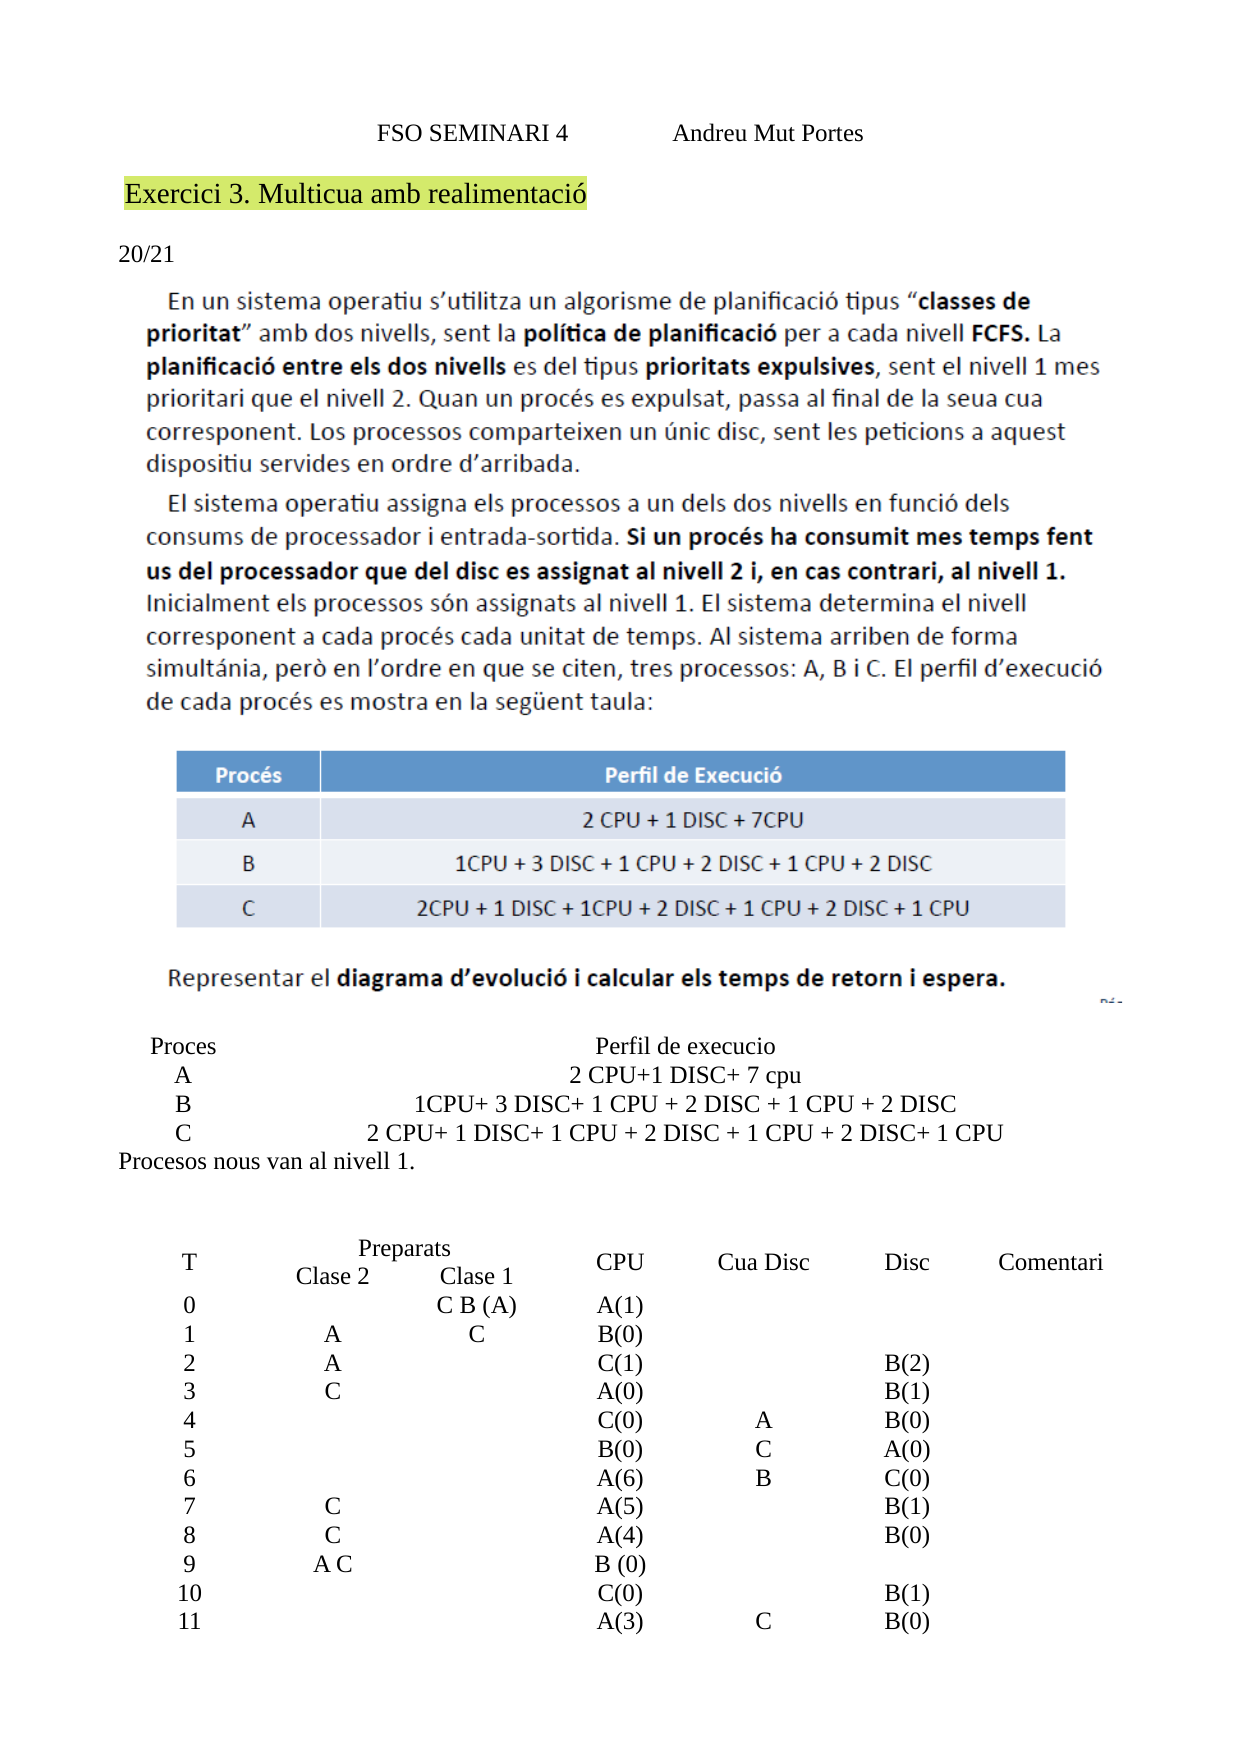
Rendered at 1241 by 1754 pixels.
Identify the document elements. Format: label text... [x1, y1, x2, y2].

table_cell [979, 1348, 1123, 1376]
table_cell 10 [118, 1578, 260, 1606]
table_cell A(3) [548, 1606, 692, 1635]
table_cell B (0) [548, 1549, 692, 1578]
table_cell [405, 1549, 548, 1578]
table_cell C(0) [548, 1405, 692, 1434]
table_cell [692, 1290, 835, 1319]
table_cell C B (A) [405, 1290, 548, 1319]
table_cell C [692, 1606, 835, 1635]
table_cell [979, 1405, 1123, 1434]
table_cell B(0) [548, 1319, 692, 1348]
table_cell C [692, 1434, 835, 1463]
table_cell [979, 1463, 1123, 1491]
table_cell A(4) [548, 1520, 692, 1549]
table_cell C(1) [548, 1348, 692, 1376]
table_cell [405, 1376, 548, 1405]
table_cell [979, 1290, 1123, 1319]
table_cell [979, 1376, 1123, 1405]
table_cell [979, 1578, 1123, 1606]
table_cell [260, 1290, 405, 1319]
table_cell Clase 2 [260, 1261, 405, 1290]
table_cell [405, 1491, 548, 1520]
table_cell A [118, 1060, 248, 1089]
table_cell C [260, 1491, 405, 1520]
picture [118, 285, 1123, 1003]
table_cell A(6) [548, 1463, 692, 1491]
table_header Disc [835, 1233, 979, 1290]
table_header Perfil de execucio [248, 1031, 1123, 1060]
table_cell 2 CPU+1 DISC+ 7 cpu [248, 1060, 1123, 1089]
table_cell [405, 1405, 548, 1434]
table_cell C [260, 1376, 405, 1405]
table_cell 5 [118, 1434, 260, 1463]
table_cell [692, 1348, 835, 1376]
table_cell [835, 1549, 979, 1578]
table_cell 2 [118, 1348, 260, 1376]
table_cell B(1) [835, 1578, 979, 1606]
table_cell 3 [118, 1376, 260, 1405]
table_cell 9 [118, 1549, 260, 1578]
table_cell B [118, 1089, 248, 1118]
table_cell [260, 1463, 405, 1491]
table_header Cua Disc [692, 1233, 835, 1290]
table_cell [692, 1520, 835, 1549]
table_cell [405, 1348, 548, 1376]
table_cell [260, 1434, 405, 1463]
table_cell [692, 1376, 835, 1405]
table_cell B [692, 1463, 835, 1491]
table_header T [118, 1233, 260, 1290]
table_cell [405, 1434, 548, 1463]
table_cell A(0) [548, 1376, 692, 1405]
table_cell 2 CPU+ 1 DISC+ 1 CPU + 2 DISC + 1 CPU + 2 DISC+ 1 CPU [248, 1118, 1123, 1146]
table_cell C(0) [548, 1578, 692, 1606]
table_cell B(0) [548, 1434, 692, 1463]
table_cell [835, 1319, 979, 1348]
table_cell A [260, 1348, 405, 1376]
table_cell [692, 1549, 835, 1578]
table_cell 6 [118, 1463, 260, 1491]
table_cell [979, 1319, 1123, 1348]
table_cell [405, 1578, 548, 1606]
table_cell [692, 1319, 835, 1348]
table_cell [405, 1606, 548, 1635]
table_cell A(5) [548, 1491, 692, 1520]
table_cell 11 [118, 1606, 260, 1635]
text 20/21 [118, 239, 1122, 267]
table_header CPU [548, 1233, 692, 1290]
table_header Preparats [260, 1233, 548, 1261]
table_cell A(1) [548, 1290, 692, 1319]
table_header Comentari [979, 1233, 1123, 1290]
table_cell B(1) [835, 1376, 979, 1405]
table_cell A [692, 1405, 835, 1434]
table_cell 0 [118, 1290, 260, 1319]
table_cell [692, 1491, 835, 1520]
table_cell [405, 1463, 548, 1491]
table_cell [835, 1290, 979, 1319]
table_cell C(0) [835, 1463, 979, 1491]
table_cell B(0) [835, 1520, 979, 1549]
table_cell A C [260, 1549, 405, 1578]
table_cell A [260, 1319, 405, 1348]
table_cell [405, 1520, 548, 1549]
table_cell B(1) [835, 1491, 979, 1520]
table_cell C [118, 1118, 248, 1146]
table_cell B(0) [835, 1606, 979, 1635]
table_cell [979, 1606, 1123, 1635]
table_cell 8 [118, 1520, 260, 1549]
table_cell [979, 1549, 1123, 1578]
table_cell B(0) [835, 1405, 979, 1434]
text Exercici 3. Multicua amb realimentació [118, 176, 1122, 210]
table_cell Clase 1 [405, 1261, 548, 1290]
table_cell [260, 1405, 405, 1434]
table_cell [260, 1606, 405, 1635]
table_cell 7 [118, 1491, 260, 1520]
text Procesos nous van al nivell 1. [118, 1146, 1122, 1175]
table_cell [692, 1578, 835, 1606]
table_cell 1 [118, 1319, 260, 1348]
table_cell [979, 1520, 1123, 1549]
table_cell 1CPU+ 3 DISC+ 1 CPU + 2 DISC + 1 CPU + 2 DISC [248, 1089, 1123, 1118]
table_cell [260, 1578, 405, 1606]
table_header Proces [118, 1031, 248, 1060]
table_cell A(0) [835, 1434, 979, 1463]
table_cell C [405, 1319, 548, 1348]
table_cell [979, 1434, 1123, 1463]
table_cell [979, 1491, 1123, 1520]
table_cell C [260, 1520, 405, 1549]
table_cell B(2) [835, 1348, 979, 1376]
table_cell 4 [118, 1405, 260, 1434]
